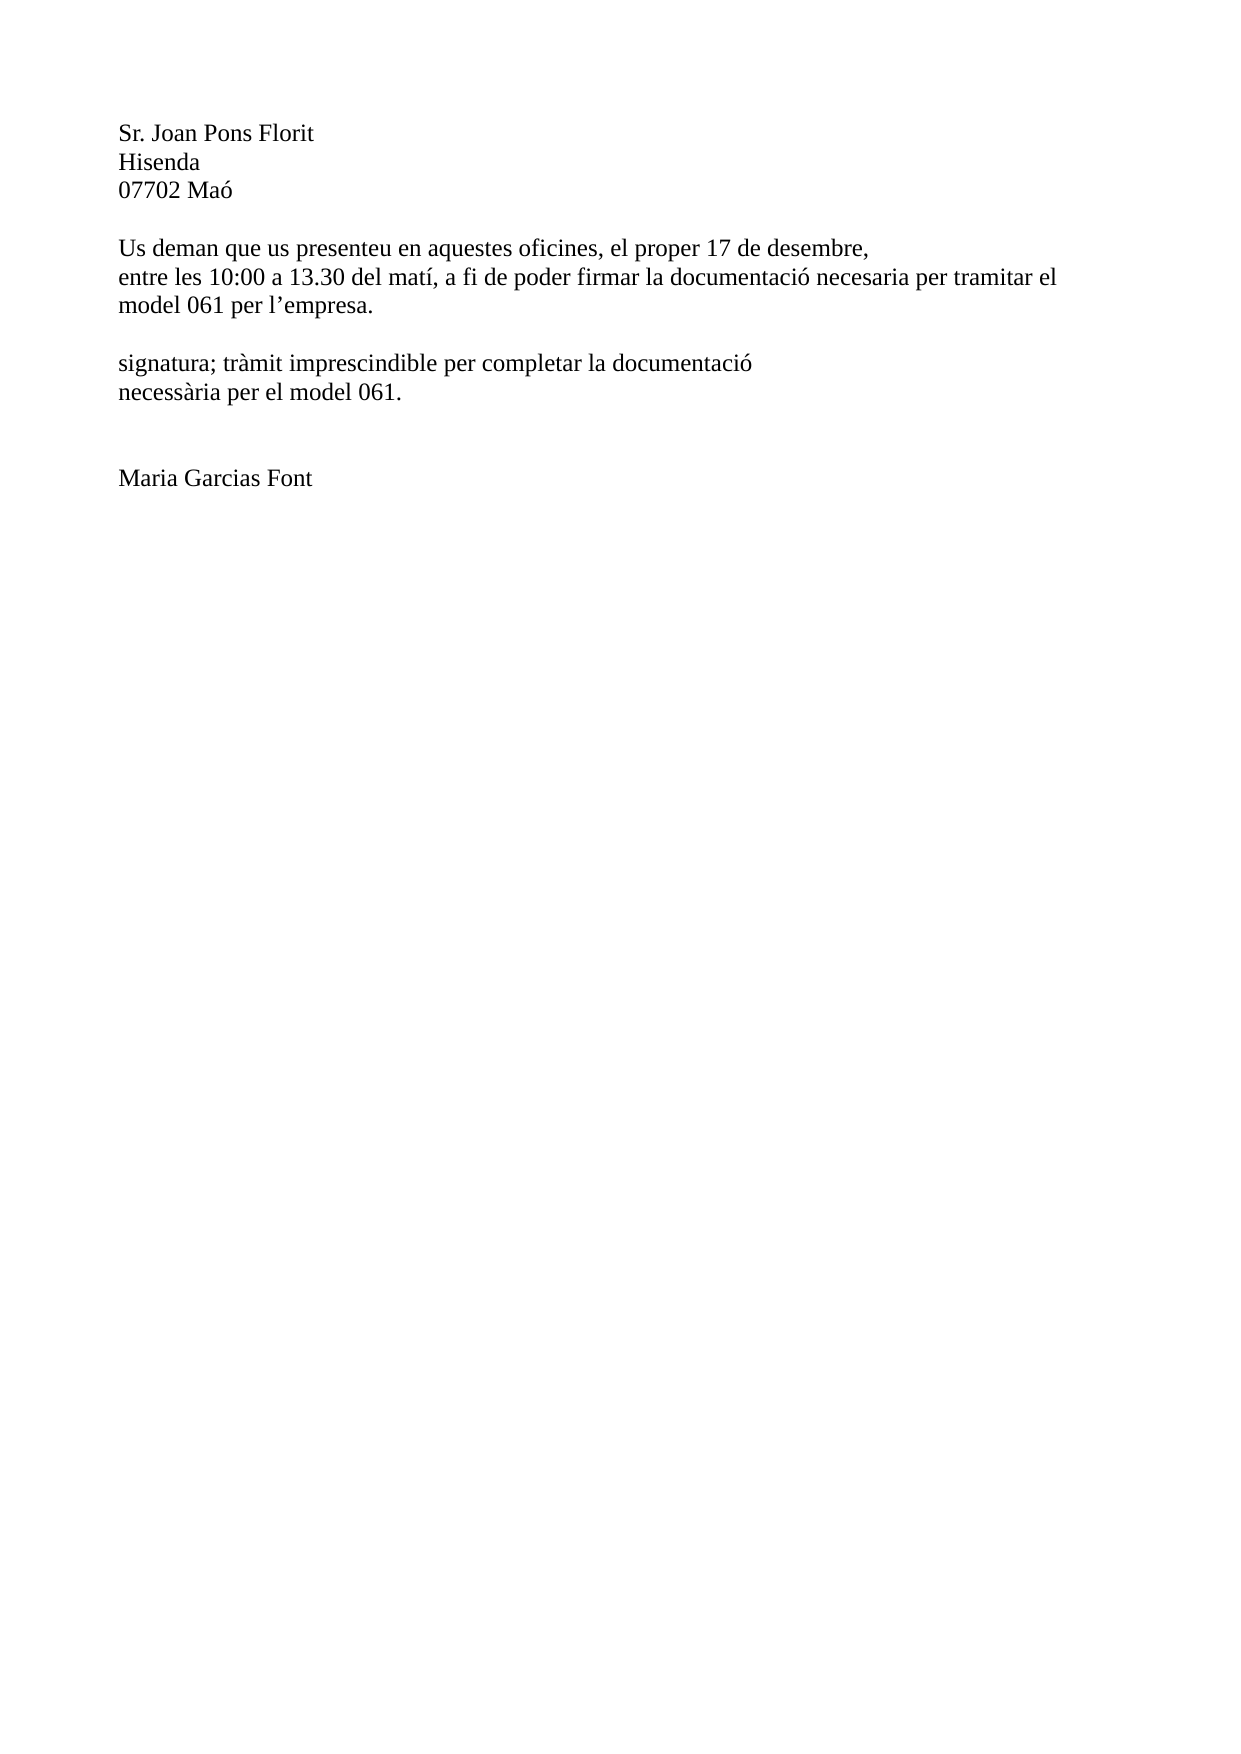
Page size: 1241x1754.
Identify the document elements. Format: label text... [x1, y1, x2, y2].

text 07702 Maó [118, 176, 1122, 204]
text Sr. Joan Pons Florit [118, 118, 1122, 147]
text necessària per el model 061. [118, 377, 1122, 406]
text Hisenda [118, 147, 1122, 176]
text Maria Garcias Font [118, 463, 1122, 492]
text Us deman que us presenteu en aquestes oficines, el proper 17 de desembre, [118, 233, 1122, 262]
text entre les 10:00 a 13.30 del matí, a fi de poder firmar la documentació necesaria per tramitar el [118, 262, 1122, 291]
text signatura; tràmit imprescindible per completar la documentació [118, 348, 1122, 377]
text model 061 per l’empresa. [118, 291, 1122, 319]
